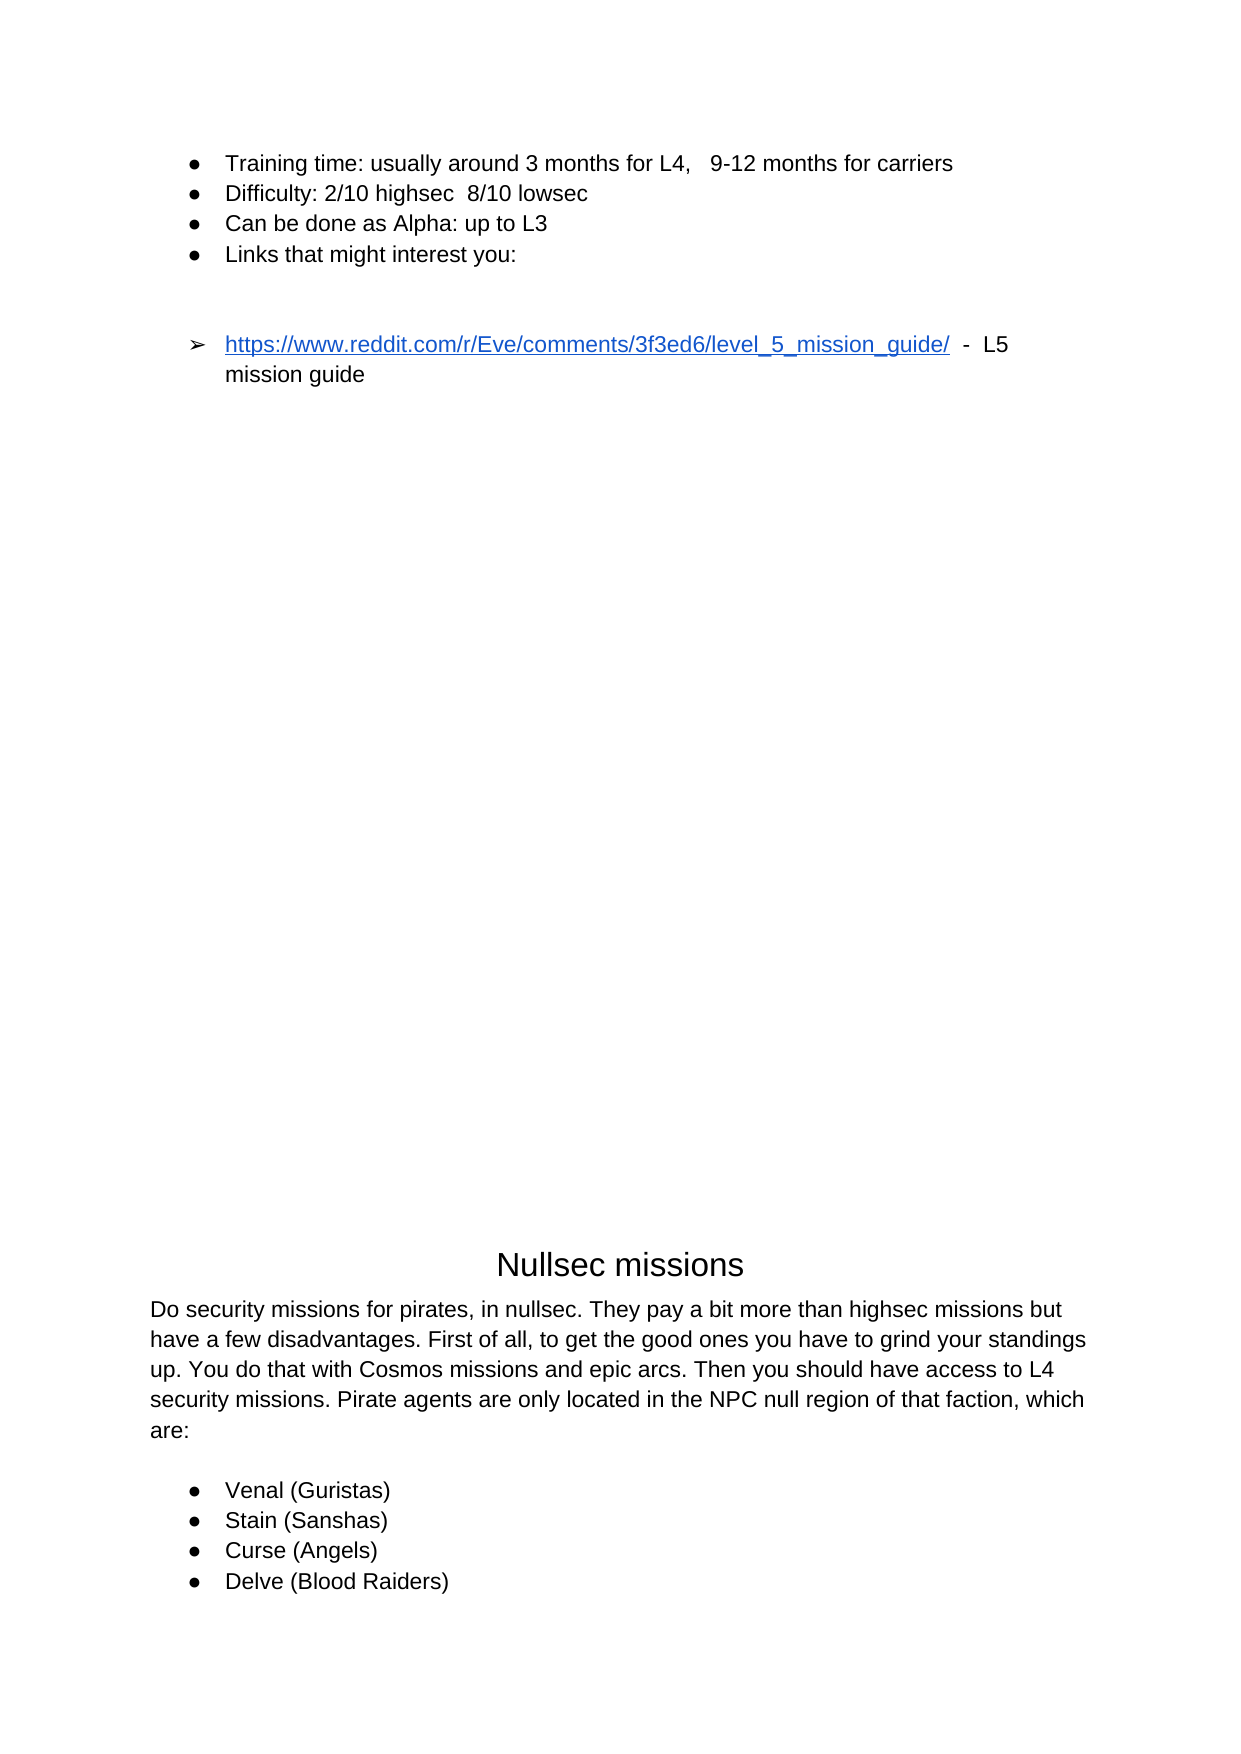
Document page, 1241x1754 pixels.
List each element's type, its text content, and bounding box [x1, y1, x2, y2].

text Do security missions for pirates, in nullsec. They pay a bit more than highsec missions but have a few disadvantages. First of all, to get the good ones you have to grind your standings up. You do that with Cosmos missions and epic arcs. Then you should have access to L4 security missions. Pirate agents are only located in the NPC null region of that faction, which are: [150, 1296, 1090, 1443]
list Stain (Sanshas) [187, 1507, 1090, 1533]
list Delve (Blood Raiders) [187, 1568, 1090, 1594]
list Can be done as Alpha: up to L3 [187, 210, 1090, 237]
list Links that might interest you: [187, 241, 1090, 267]
list Training time: usually around 3 months for L4, 9-12 months for carriers [187, 150, 1090, 176]
subtitle Nullsec missions [150, 1245, 1090, 1283]
list https://www.reddit.com/r/Eve/comments/3f3ed6/level_5_mission_guide/ - L5 mission guide [187, 331, 1090, 388]
list Curse (Angels) [187, 1537, 1090, 1564]
list Difficulty: 2/10 highsec 8/10 lowsec [187, 180, 1090, 207]
list Venal (Guristas) [187, 1477, 1090, 1503]
